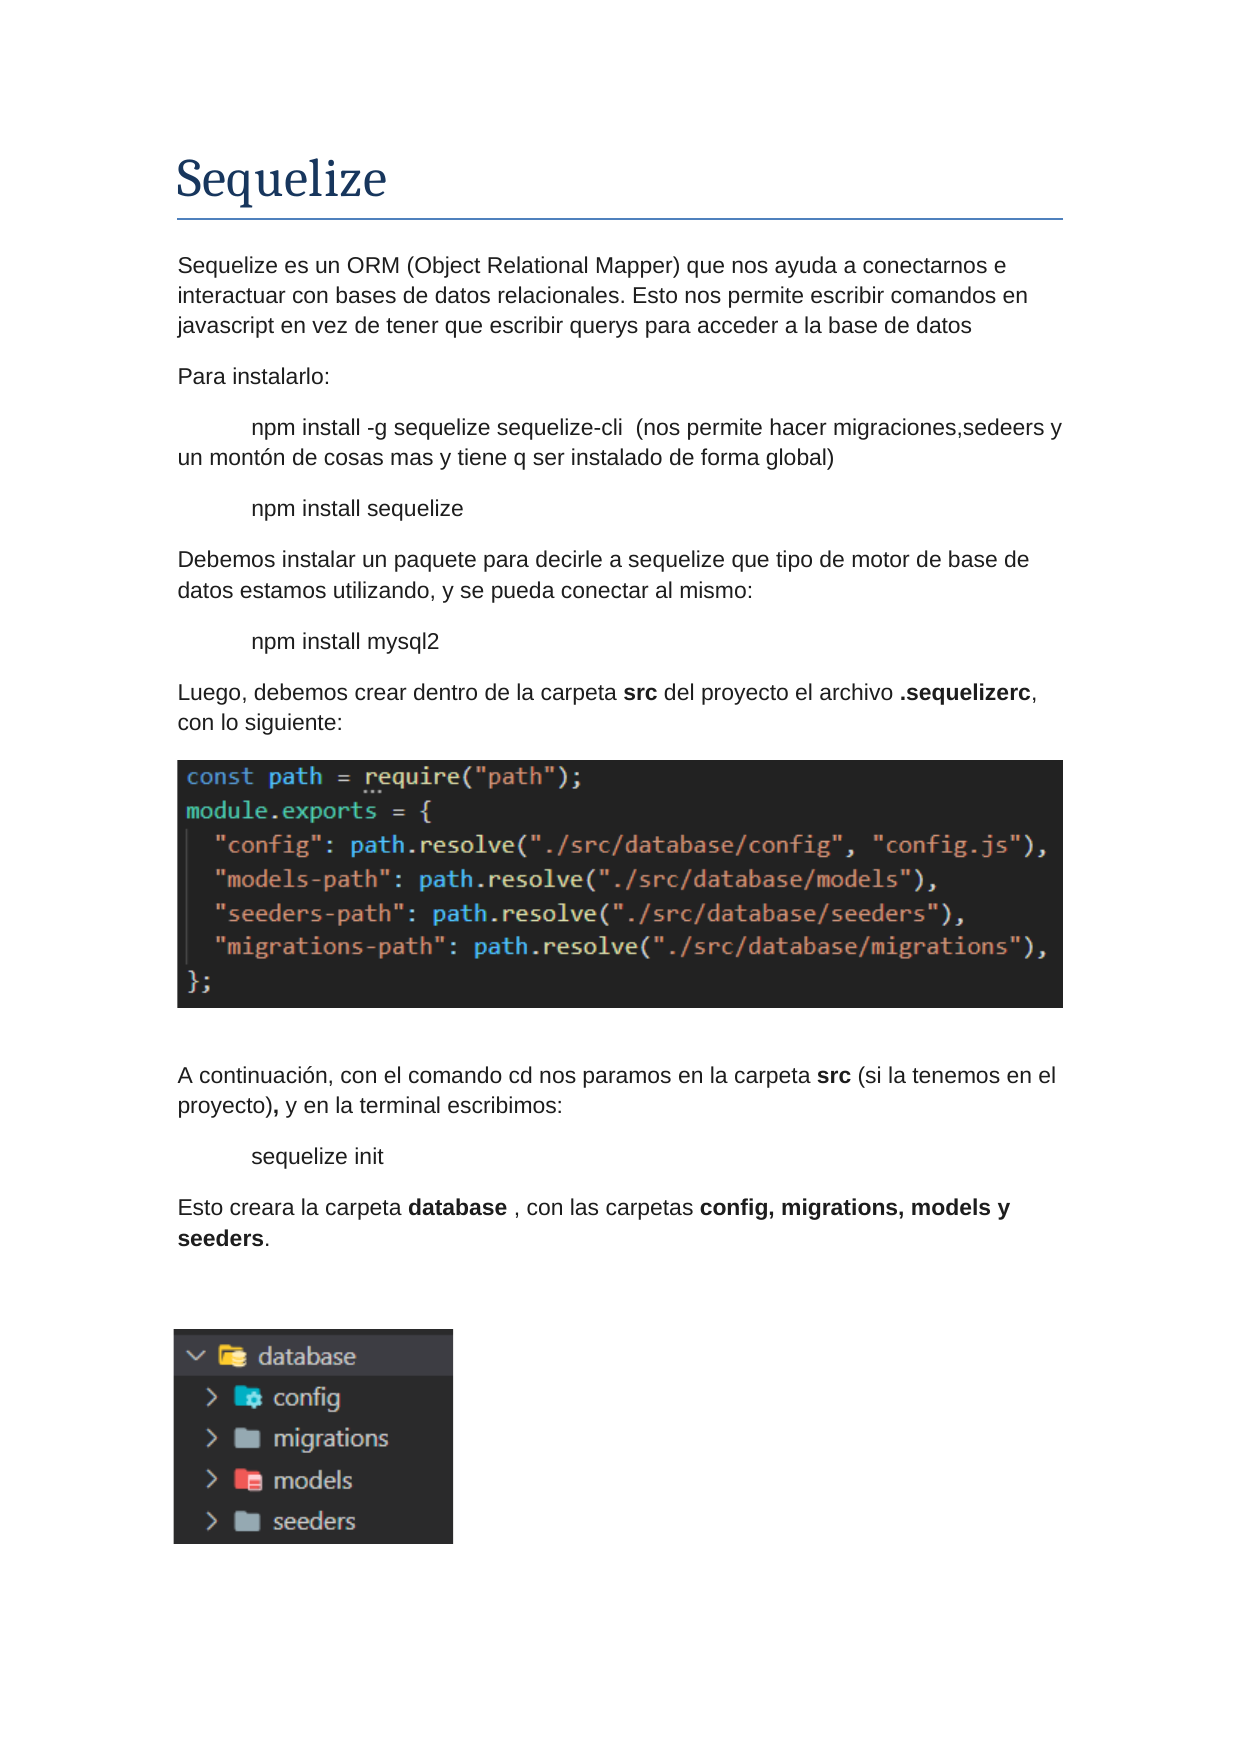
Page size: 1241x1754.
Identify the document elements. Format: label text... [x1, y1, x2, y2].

text npm install -g sequelize sequelize-cli (nos permite hacer migraciones,sedeers y un montón de cosas mas y tiene q ser instalado de forma global) [177, 414, 1063, 471]
text Debemos instalar un paquete para decirle a sequelize que tipo de motor de base de datos estamos utilizando, y se pueda conectar al mismo: [177, 546, 1063, 603]
text A continuación, con el comando cd nos paramos en la carpeta src (si la tenemos en el proyecto), y en la terminal escribimos: [177, 1062, 1063, 1119]
text npm install mysql2 [177, 628, 1063, 654]
text Sequelize es un ORM (Object Relational Mapper) que nos ayuda a conectarnos e interactuar con bases de datos relacionales. Esto nos permite escribir comandos en javascript en vez de tener que escribir querys para acceder a la base de datos [177, 252, 1063, 338]
text Sequelize [177, 148, 1063, 218]
text npm install sequelize [177, 495, 1063, 522]
text Esto creara la carpeta database , con las carpetas config, migrations, models y seeders. [177, 1194, 1063, 1251]
text Para instalarlo: [177, 363, 1063, 389]
text Luego, debemos crear dentro de la carpeta src del proyecto el archivo .sequelizerc, con lo siguiente: [177, 679, 1063, 735]
text sequelize init [177, 1143, 1063, 1170]
